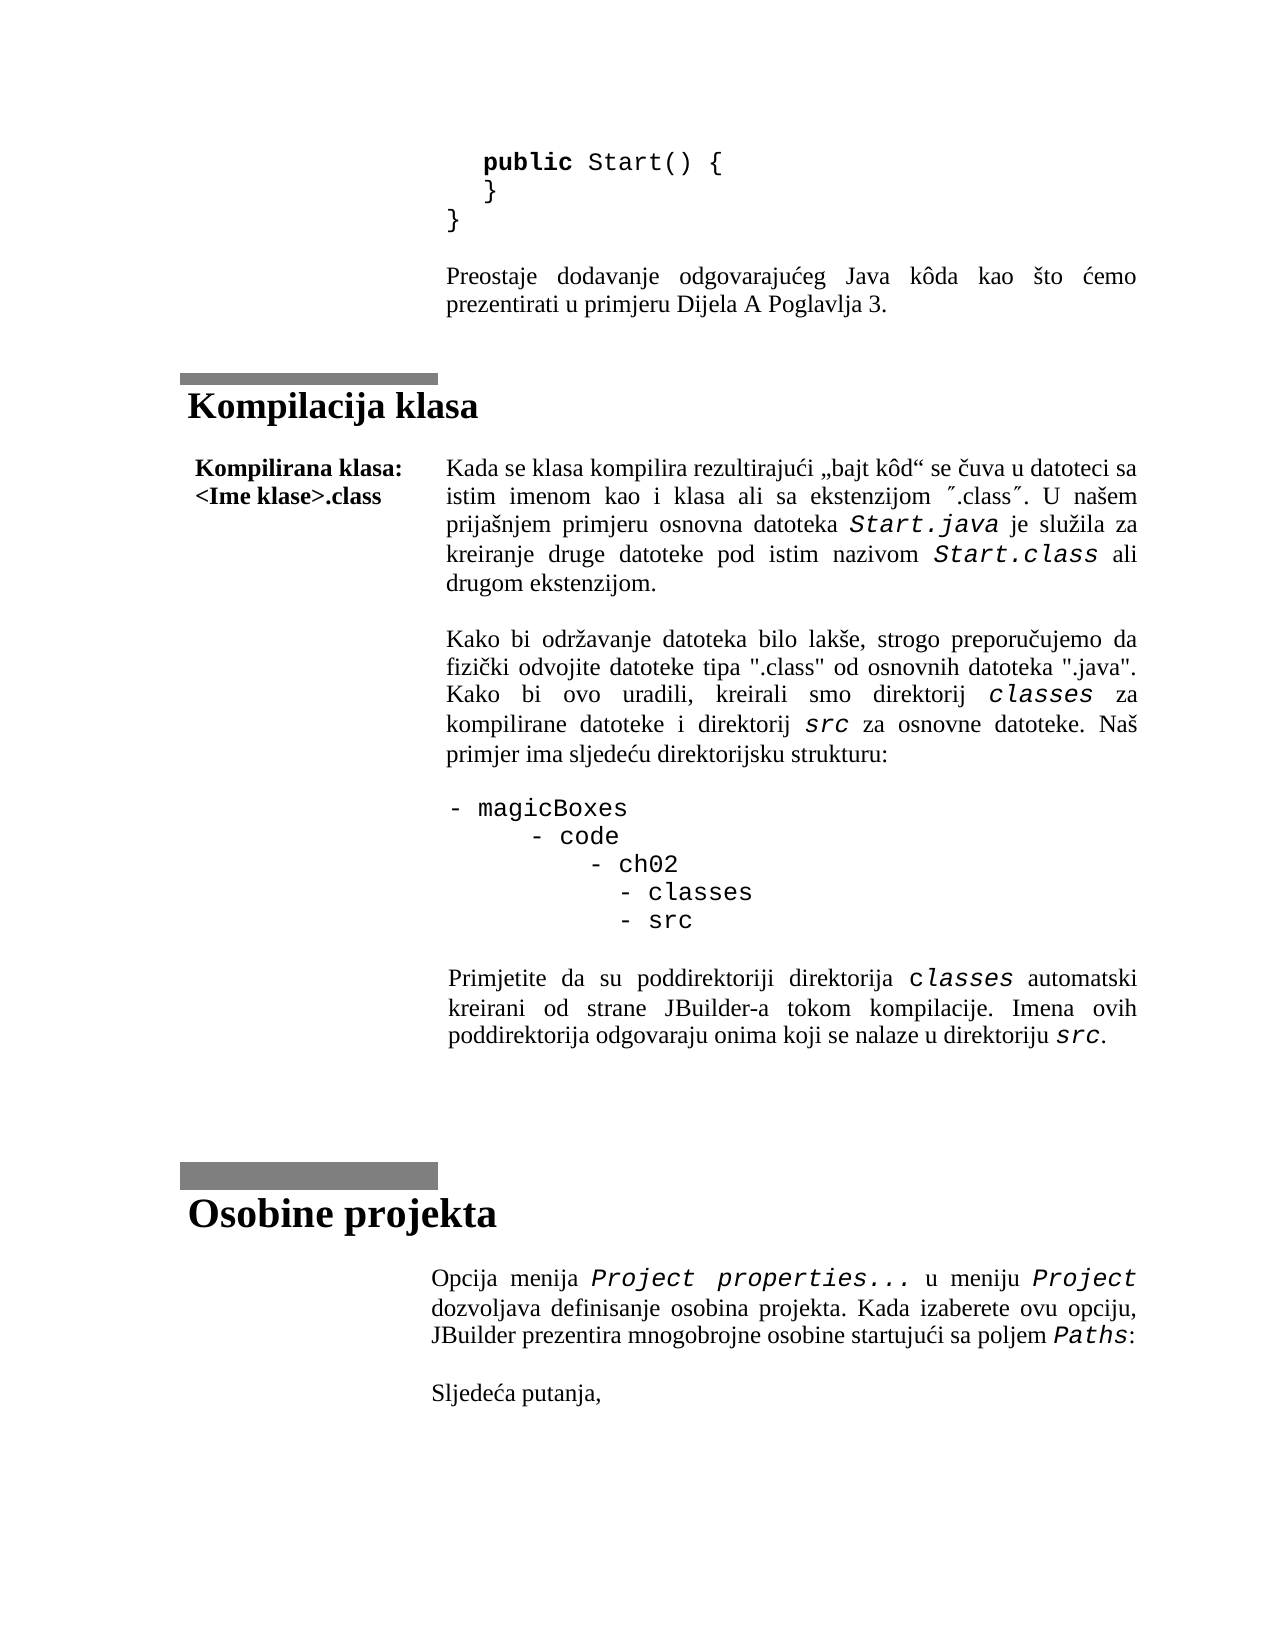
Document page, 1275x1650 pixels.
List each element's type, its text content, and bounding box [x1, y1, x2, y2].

table_header Kompilirana klasa: <Ime klase>.class [188, 455, 438, 597]
table_header [188, 150, 438, 235]
table_header [180, 373, 438, 379]
table_header Opcija menija Project properties... u meniju Project dozvoljava definisanje osobina projekta. Kada izaberete ovu opciju, JBuilder prezentira mnogobrojne osobine startujući sa poljem Paths: [424, 1264, 1145, 1351]
table_header [180, 1162, 438, 1190]
table_header [188, 625, 438, 768]
subtitle Kompilacija klasa [187, 385, 1087, 427]
table_header Kako bi održavanje datoteka bilo lakše, strogo preporučujemo da fizički odvojite datoteke tipa ".class" od osnovnih datoteka ".java". Kako bi ovo uradili, kreirali smo direktorij classes za kompilirane datoteke i direktorij src za osnovne datoteke. Naš primjer ima sljedeću direktorijsku strukturu: [439, 625, 1145, 768]
table_header Kada se klasa kompilira rezultirajući „bajt kôd“ se čuva u datoteci sa istim imenom kao i klasa ali sa ekstenzijom .class. U našem prijašnjem primjeru osnovna datoteka Start.java je služila za kreiranje druge datoteke pod istim nazivom Start.class ali drugom ekstenzijom. [439, 455, 1145, 597]
table_cell [180, 379, 438, 385]
table_header Sljedeća putanja, [424, 1379, 1145, 1407]
table_header Preostaje dodavanje odgovarajućeg Java kôda kao što ćemo prezentirati u primjeru Dijela A Poglavlja 3. [439, 263, 1145, 318]
subtitle Osobine projekta [187, 1190, 1087, 1236]
table_header [188, 964, 441, 1079]
table_header [188, 795, 441, 936]
table_header [188, 263, 438, 318]
table_header - magicBoxes - code - ch02 - classes - src [441, 795, 1145, 936]
table_header [180, 1379, 424, 1407]
table_header [188, 1264, 424, 1351]
table_header public Start() { } } [439, 150, 1145, 235]
table_header Primjetite da su poddirektoriji direktorija classes automatski kreirani od strane JBuilder-a tokom kompilacije. Imena ovih poddirektorija odgovaraju onima koji se nalaze u direktoriju src. [441, 964, 1145, 1079]
